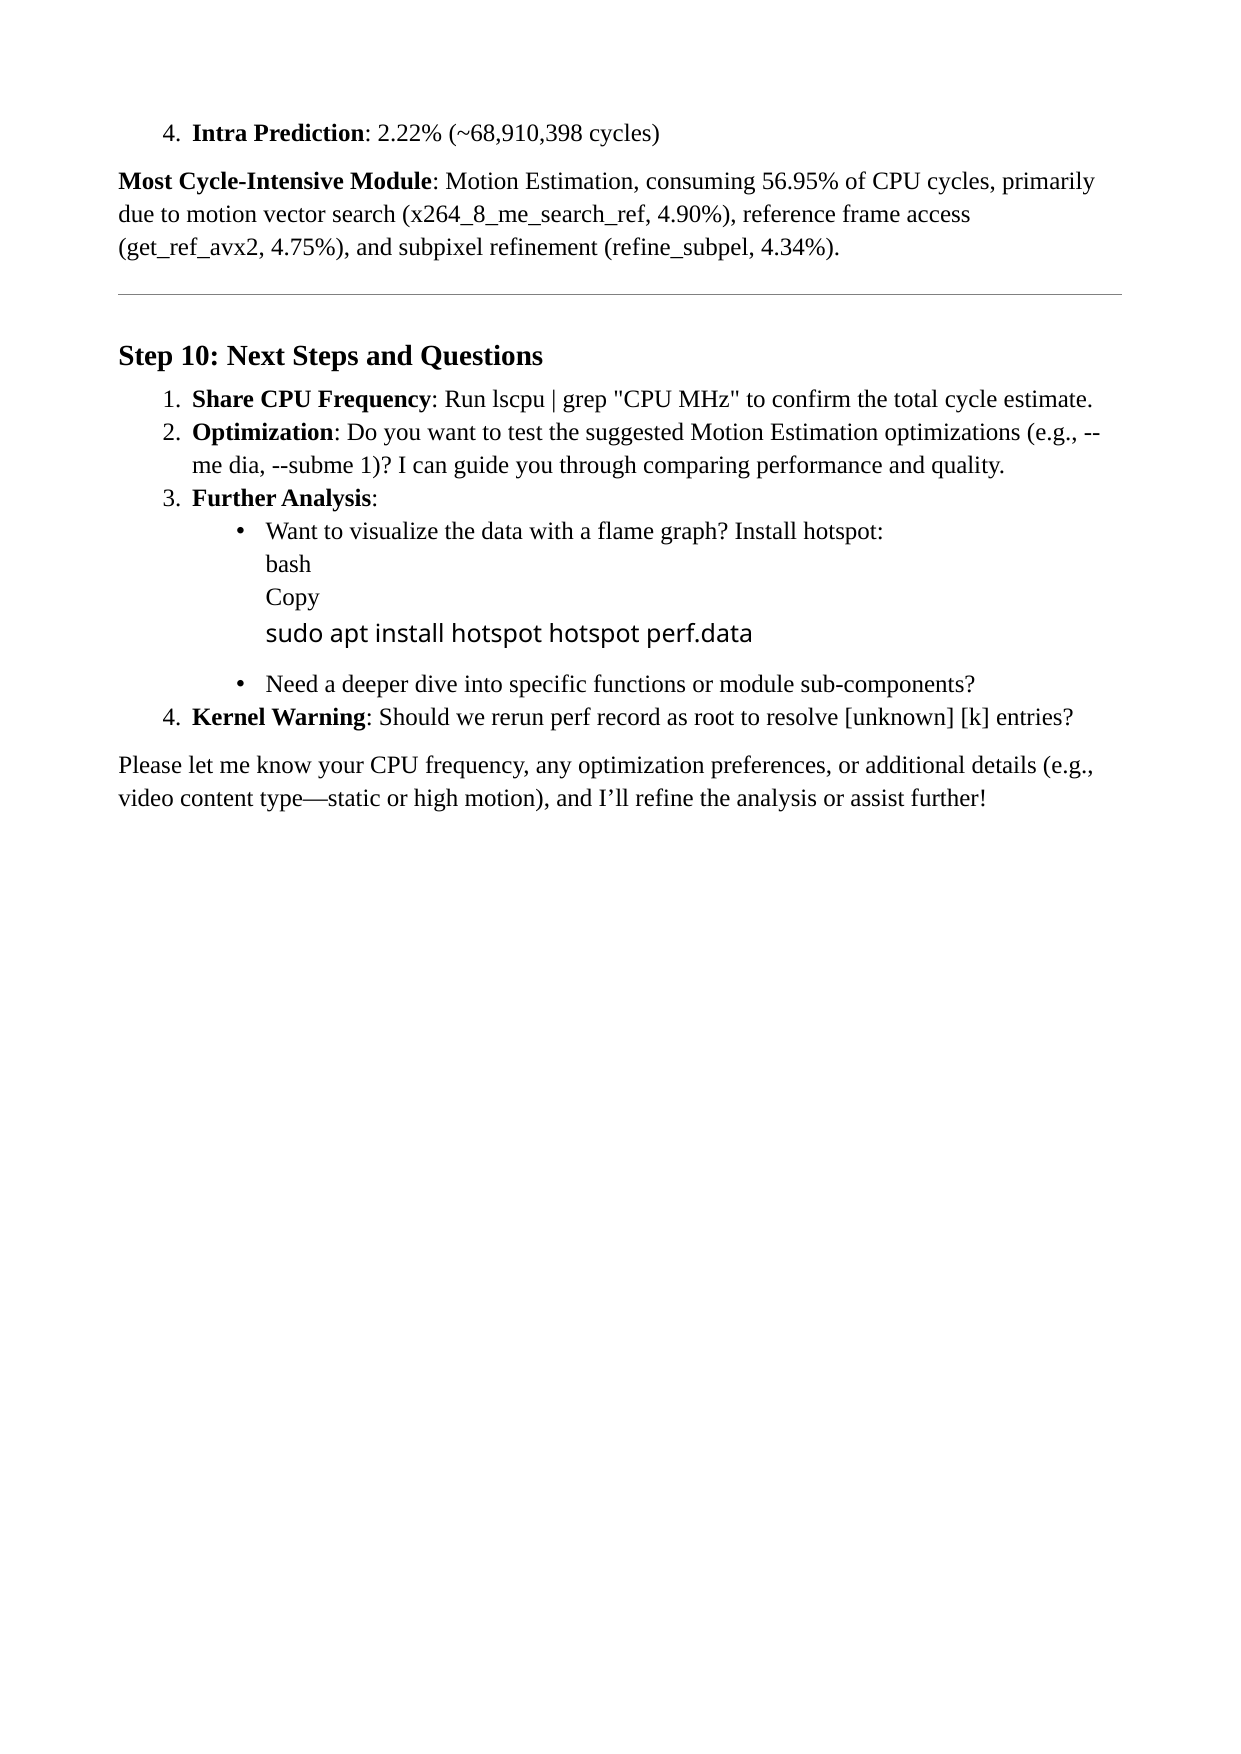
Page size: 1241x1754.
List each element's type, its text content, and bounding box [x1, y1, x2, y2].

subtitle Step 10: Next Steps and Questions [118, 338, 1122, 372]
list Share CPU Frequency: Run lscpu | grep "CPU MHz" to confirm the total cycle estimate. [162, 384, 1122, 413]
list bash [236, 549, 1122, 578]
text Most Cycle-Intensive Module: Motion Estimation, consuming 56.95% of CPU cycles, primarily due to motion vector search (x264_8_me_search_ref, 4.90%), reference frame access (get_ref_avx2, 4.75%), and subpixel refinement (refine_subpel, 4.34%). [118, 166, 1122, 261]
list Kernel Warning: Should we rerun perf record as root to resolve [unknown] [k] entries? [162, 702, 1122, 731]
text Please let me know your CPU frequency, any optimization preferences, or additional details (e.g., video content type—static or high motion), and I’ll refine the analysis or assist further! [118, 750, 1122, 812]
list Further Analysis: [162, 483, 1122, 512]
list Copy [236, 582, 1122, 611]
list Need a deeper dive into specific functions or module sub-components? [236, 669, 1122, 698]
list Intra Prediction: 2.22% (~68,910,398 cycles) [162, 118, 1122, 147]
list Want to visualize the data with a flame graph? Install hotspot: [236, 516, 1122, 545]
list Optimization: Do you want to test the suggested Motion Estimation optimizations (e.g., --me dia, --subme 1)? I can guide you through comparing performance and quality. [162, 417, 1122, 479]
list sudo apt install hotspot hotspot perf.data [236, 615, 1122, 649]
